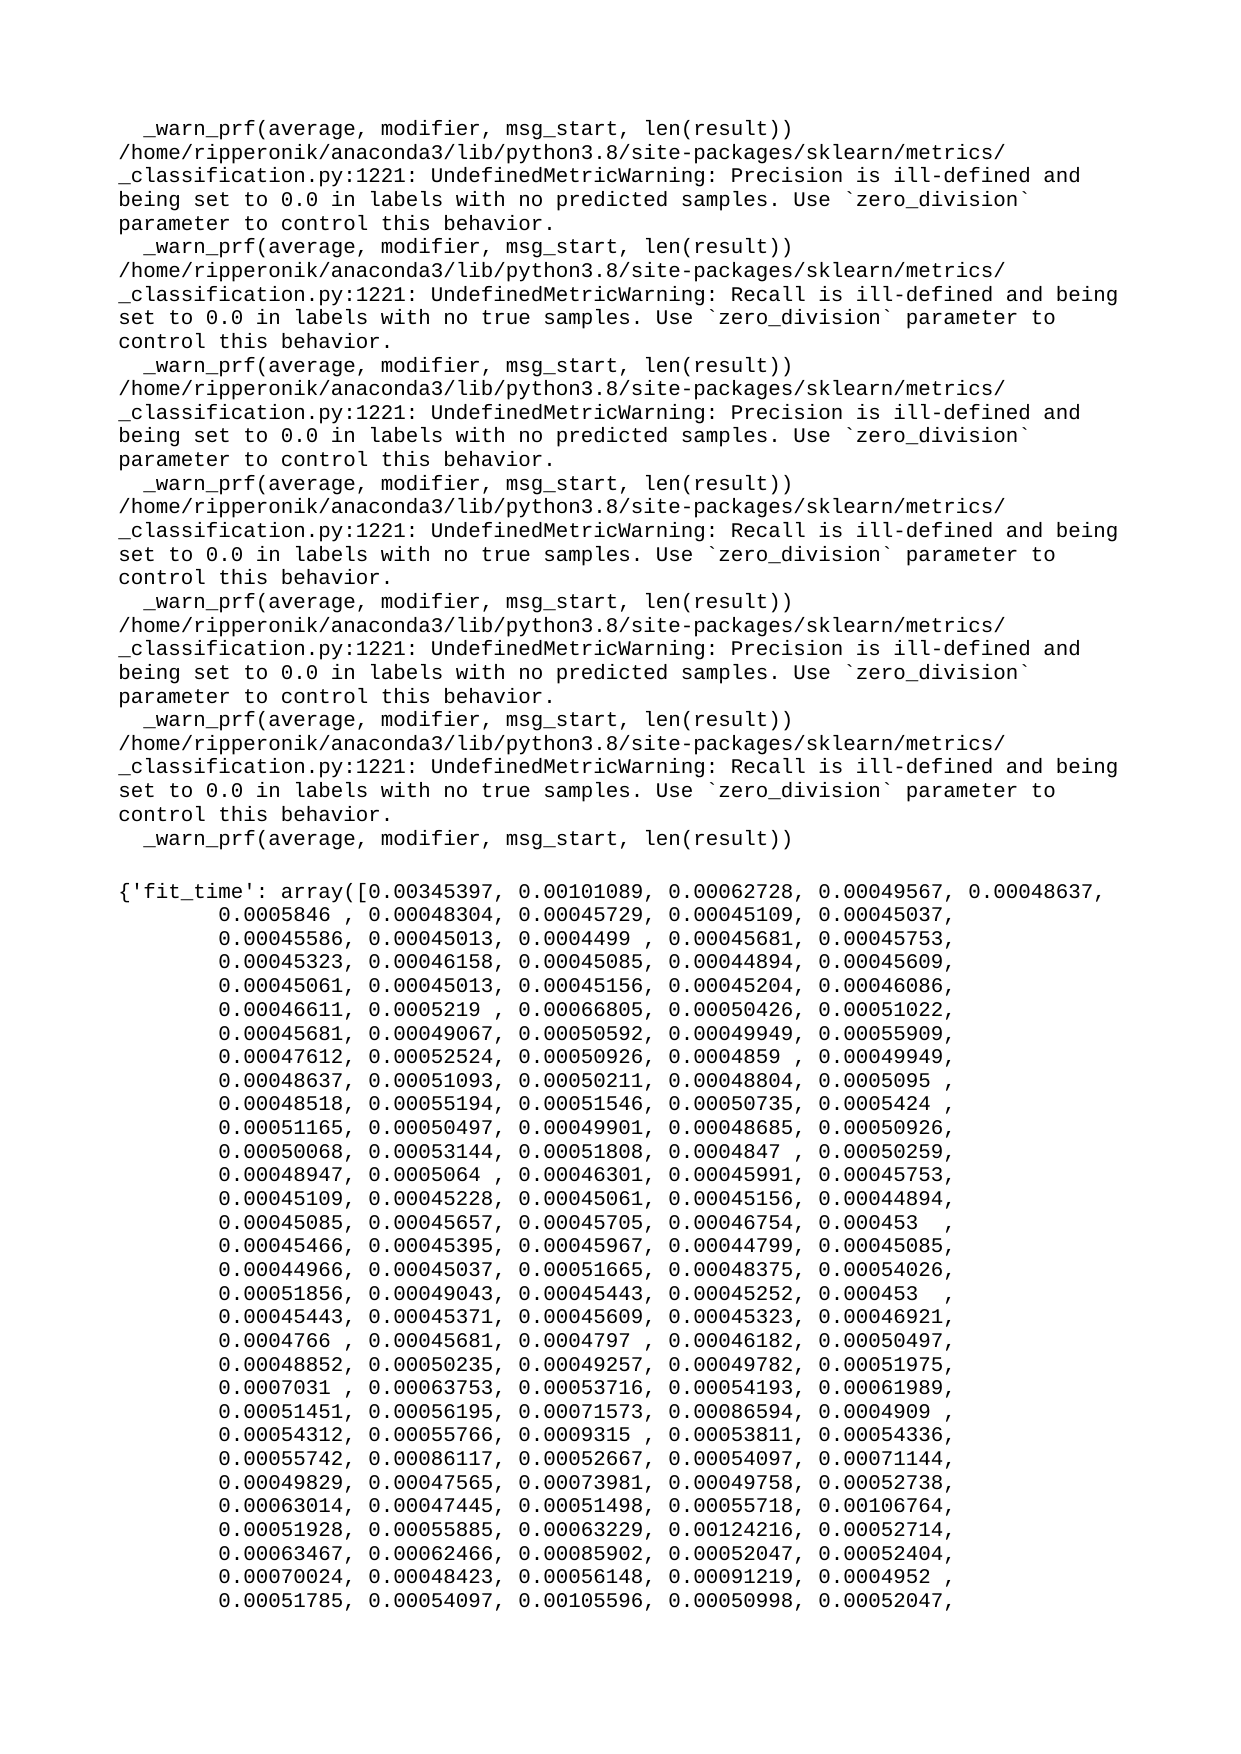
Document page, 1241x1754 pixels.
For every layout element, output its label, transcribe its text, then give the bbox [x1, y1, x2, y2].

text /home/ripperonik/anaconda3/lib/python3.8/site-packages/sklearn/metrics/_classification.py:1221: UndefinedMetricWarning: Precision is ill-defined and being set to 0.0 in labels with no predicted samples. Use `zero_division` parameter to control this behavior. [118, 378, 1122, 473]
text _warn_prf(average, modifier, msg_start, len(result)) [118, 473, 1122, 496]
text 0.00054312, 0.00055766, 0.0009315 , 0.00053811, 0.00054336, [118, 1424, 1122, 1448]
text 0.00048947, 0.0005064 , 0.00046301, 0.00045991, 0.00045753, [118, 1164, 1122, 1188]
text /home/ripperonik/anaconda3/lib/python3.8/site-packages/sklearn/metrics/_classification.py:1221: UndefinedMetricWarning: Precision is ill-defined and being set to 0.0 in labels with no predicted samples. Use `zero_division` parameter to control this behavior. [118, 615, 1122, 709]
text _warn_prf(average, modifier, msg_start, len(result)) [118, 827, 1122, 851]
text 0.00046611, 0.0005219 , 0.00066805, 0.00050426, 0.00051022, [118, 999, 1122, 1022]
text 0.00051165, 0.00050497, 0.00049901, 0.00048685, 0.00050926, [118, 1117, 1122, 1141]
text 0.00050068, 0.00053144, 0.00051808, 0.0004847 , 0.00050259, [118, 1141, 1122, 1164]
text 0.00051856, 0.00049043, 0.00045443, 0.00045252, 0.000453 , [118, 1283, 1122, 1306]
text 0.00063467, 0.00062466, 0.00085902, 0.00052047, 0.00052404, [118, 1543, 1122, 1566]
text /home/ripperonik/anaconda3/lib/python3.8/site-packages/sklearn/metrics/_classification.py:1221: UndefinedMetricWarning: Recall is ill-defined and being set to 0.0 in labels with no true samples. Use `zero_division` parameter to control this behavior. [118, 733, 1122, 827]
text _warn_prf(average, modifier, msg_start, len(result)) [118, 709, 1122, 733]
text /home/ripperonik/anaconda3/lib/python3.8/site-packages/sklearn/metrics/_classification.py:1221: UndefinedMetricWarning: Recall is ill-defined and being set to 0.0 in labels with no true samples. Use `zero_division` parameter to control this behavior. [118, 260, 1122, 354]
text 0.00051928, 0.00055885, 0.00063229, 0.00124216, 0.00052714, [118, 1519, 1122, 1543]
text 0.00063014, 0.00047445, 0.00051498, 0.00055718, 0.00106764, [118, 1495, 1122, 1519]
text _warn_prf(average, modifier, msg_start, len(result)) [118, 236, 1122, 260]
text 0.00051785, 0.00054097, 0.00105596, 0.00050998, 0.00052047, [118, 1590, 1122, 1614]
text 0.00049829, 0.00047565, 0.00073981, 0.00049758, 0.00052738, [118, 1472, 1122, 1495]
text 0.00048518, 0.00055194, 0.00051546, 0.00050735, 0.0005424 , [118, 1093, 1122, 1117]
text 0.00045109, 0.00045228, 0.00045061, 0.00045156, 0.00044894, [118, 1188, 1122, 1212]
text 0.00045085, 0.00045657, 0.00045705, 0.00046754, 0.000453 , [118, 1212, 1122, 1235]
text /home/ripperonik/anaconda3/lib/python3.8/site-packages/sklearn/metrics/_classification.py:1221: UndefinedMetricWarning: Recall is ill-defined and being set to 0.0 in labels with no true samples. Use `zero_division` parameter to control this behavior. [118, 496, 1122, 591]
text 0.00045061, 0.00045013, 0.00045156, 0.00045204, 0.00046086, [118, 975, 1122, 999]
text 0.00055742, 0.00086117, 0.00052667, 0.00054097, 0.00071144, [118, 1448, 1122, 1472]
text 0.00044966, 0.00045037, 0.00051665, 0.00048375, 0.00054026, [118, 1259, 1122, 1283]
text 0.00045586, 0.00045013, 0.0004499 , 0.00045681, 0.00045753, [118, 928, 1122, 952]
text _warn_prf(average, modifier, msg_start, len(result)) [118, 118, 1122, 142]
text 0.00045443, 0.00045371, 0.00045609, 0.00045323, 0.00046921, [118, 1306, 1122, 1330]
text 0.0004766 , 0.00045681, 0.0004797 , 0.00046182, 0.00050497, [118, 1330, 1122, 1353]
text /home/ripperonik/anaconda3/lib/python3.8/site-packages/sklearn/metrics/_classification.py:1221: UndefinedMetricWarning: Precision is ill-defined and being set to 0.0 in labels with no predicted samples. Use `zero_division` parameter to control this behavior. [118, 142, 1122, 236]
text {'fit_time': array([0.00345397, 0.00101089, 0.00062728, 0.00049567, 0.00048637, [118, 881, 1122, 904]
text 0.00048637, 0.00051093, 0.00050211, 0.00048804, 0.0005095 , [118, 1070, 1122, 1093]
text 0.00047612, 0.00052524, 0.00050926, 0.0004859 , 0.00049949, [118, 1046, 1122, 1070]
text _warn_prf(average, modifier, msg_start, len(result)) [118, 354, 1122, 378]
text 0.00045466, 0.00045395, 0.00045967, 0.00044799, 0.00045085, [118, 1235, 1122, 1259]
text 0.00045681, 0.00049067, 0.00050592, 0.00049949, 0.00055909, [118, 1022, 1122, 1046]
text 0.0005846 , 0.00048304, 0.00045729, 0.00045109, 0.00045037, [118, 904, 1122, 928]
text 0.00048852, 0.00050235, 0.00049257, 0.00049782, 0.00051975, [118, 1353, 1122, 1377]
text _warn_prf(average, modifier, msg_start, len(result)) [118, 591, 1122, 615]
text 0.0007031 , 0.00063753, 0.00053716, 0.00054193, 0.00061989, [118, 1377, 1122, 1401]
text 0.00045323, 0.00046158, 0.00045085, 0.00044894, 0.00045609, [118, 952, 1122, 975]
text 0.00051451, 0.00056195, 0.00071573, 0.00086594, 0.0004909 , [118, 1401, 1122, 1424]
text 0.00070024, 0.00048423, 0.00056148, 0.00091219, 0.0004952 , [118, 1566, 1122, 1590]
